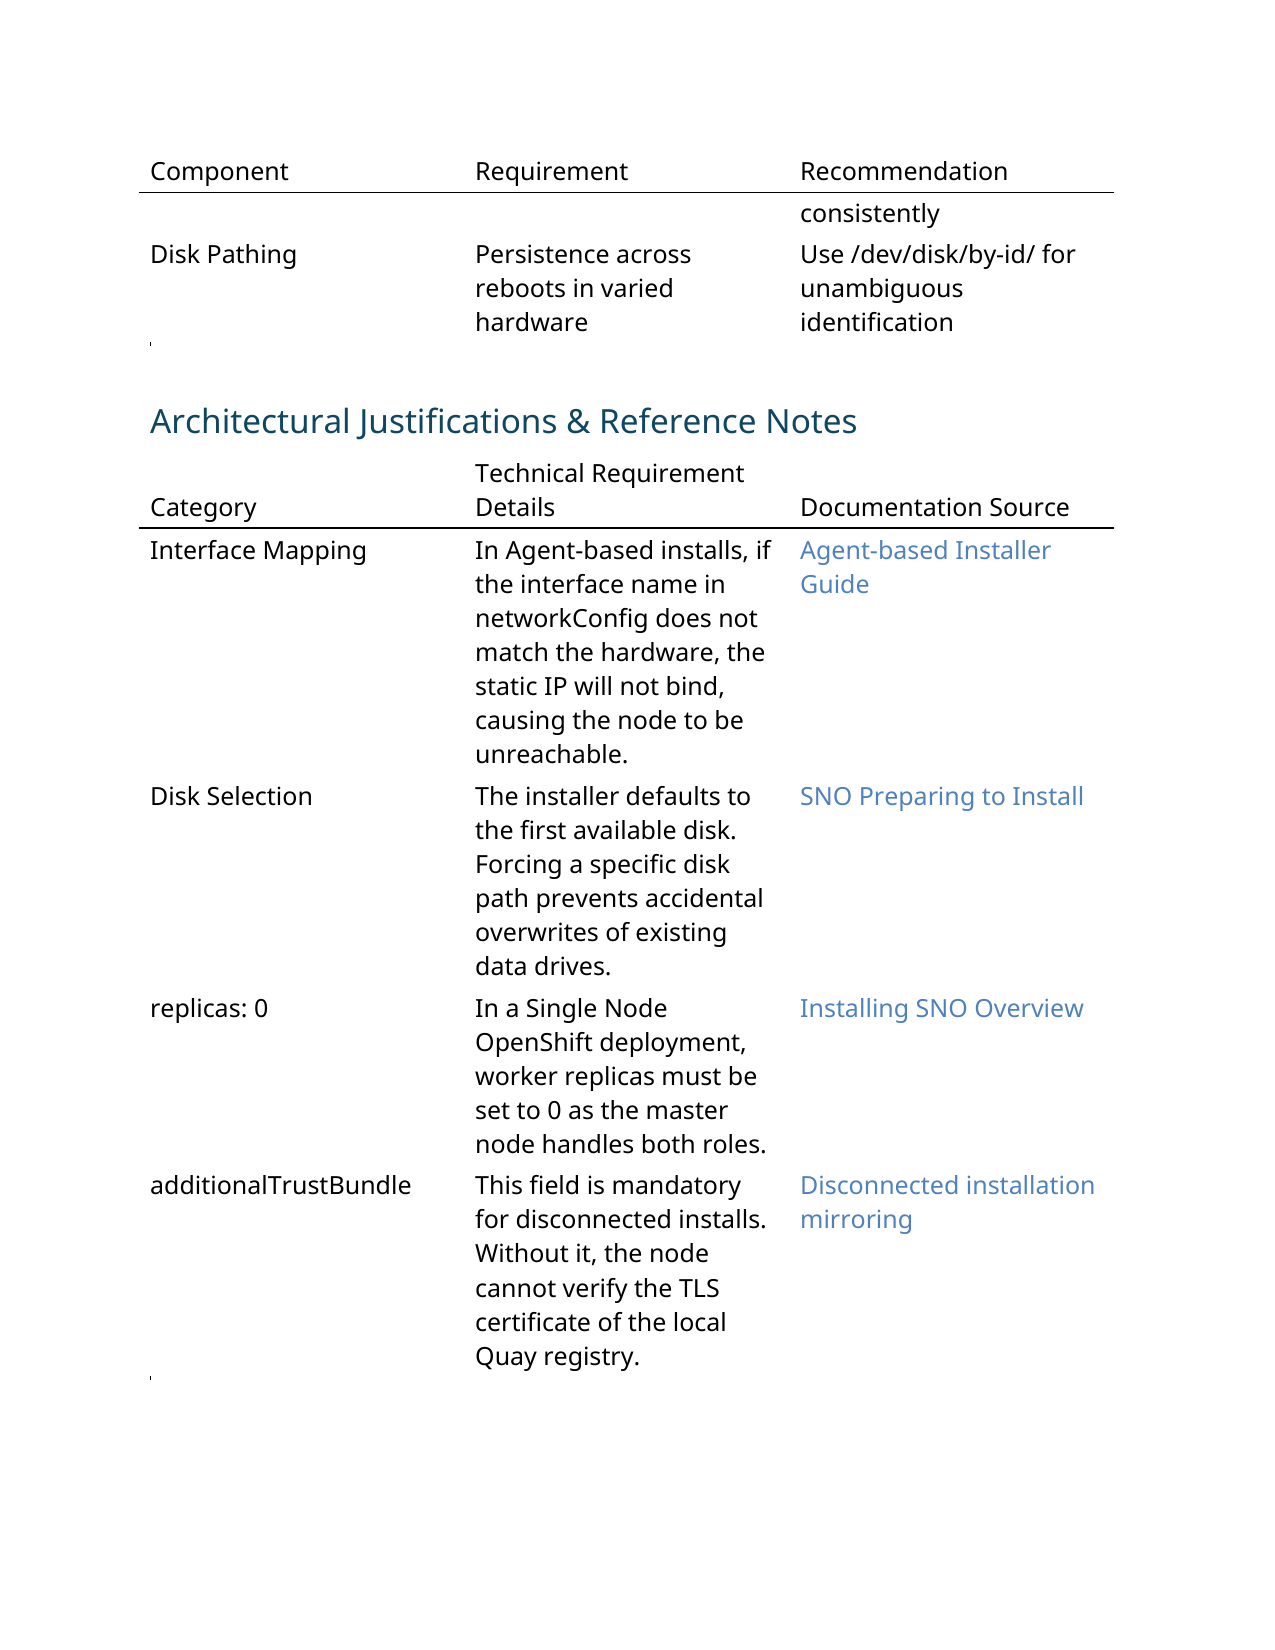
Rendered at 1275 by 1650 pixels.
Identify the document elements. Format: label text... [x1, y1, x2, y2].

table_cell Disconnected installation mirroring [789, 1164, 1114, 1376]
table_header Component [139, 150, 464, 192]
table_header Technical Requirement Details [464, 451, 789, 527]
table_header Documentation Source [789, 451, 1114, 527]
table_header Category [139, 451, 464, 527]
table_cell additionalTrustBundle [139, 1164, 464, 1376]
table_cell This field is mandatory for disconnected installs. Without it, the node cannot verify the TLS certificate of the local Quay registry. [464, 1164, 789, 1376]
table_cell Installing SNO Overview [789, 986, 1114, 1164]
table_cell Disk Selection [139, 775, 464, 986]
table_cell consistently [789, 193, 1114, 233]
table_cell Use /dev/disk/by-id/ for unambiguous identification [789, 233, 1114, 343]
table_cell In a Single Node OpenShift deployment, worker replicas must be set to 0 as the master node handles both roles. [464, 986, 789, 1164]
table_cell The installer defaults to the first available disk. Forcing a specific disk path prevents accidental overwrites of existing data drives. [464, 775, 789, 986]
table_cell replicas: 0 [139, 986, 464, 1164]
subtitle Architectural Justifications & Reference Notes [150, 398, 1125, 443]
table_header Recommendation [789, 150, 1114, 192]
table_header Requirement [464, 150, 789, 192]
table_cell In Agent-based installs, if the interface name in networkConfig does not match the hardware, the static IP will not bind, causing the node to be unreachable. [464, 529, 789, 774]
table_cell Disk Pathing [139, 233, 464, 343]
table_cell Agent-based Installer Guide [789, 529, 1114, 774]
table_cell Interface Mapping [139, 529, 464, 774]
table_cell Persistence across reboots in varied hardware [464, 233, 789, 343]
table_cell [139, 193, 464, 233]
table_cell [464, 193, 789, 233]
table_cell SNO Preparing to Install [789, 775, 1114, 986]
